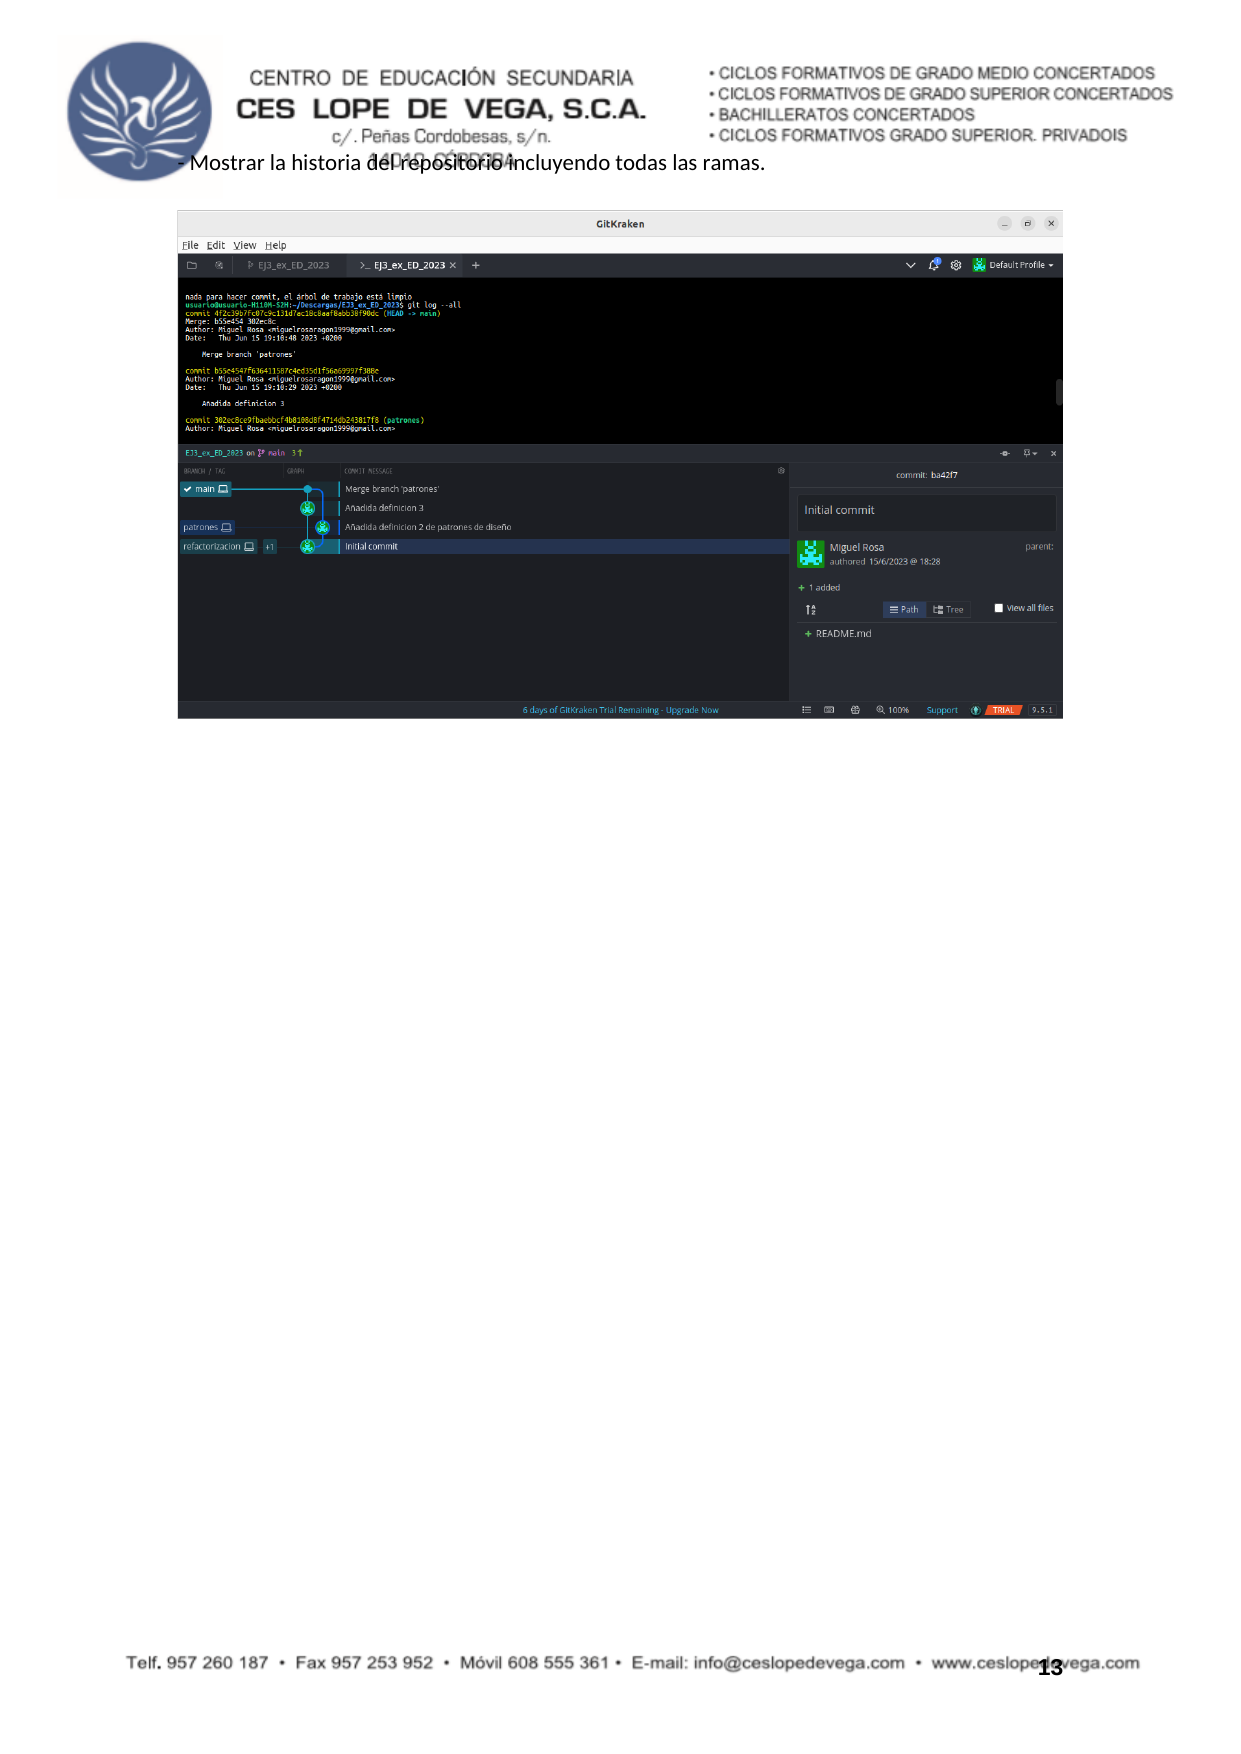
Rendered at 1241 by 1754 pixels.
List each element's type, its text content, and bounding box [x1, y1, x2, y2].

picture [100, 1635, 1163, 1692]
picture [177, 210, 1063, 719]
picture [43, 15, 1197, 200]
text - Mostrar la historia del repositorio incluyendo todas las ramas. [177, 148, 1063, 176]
